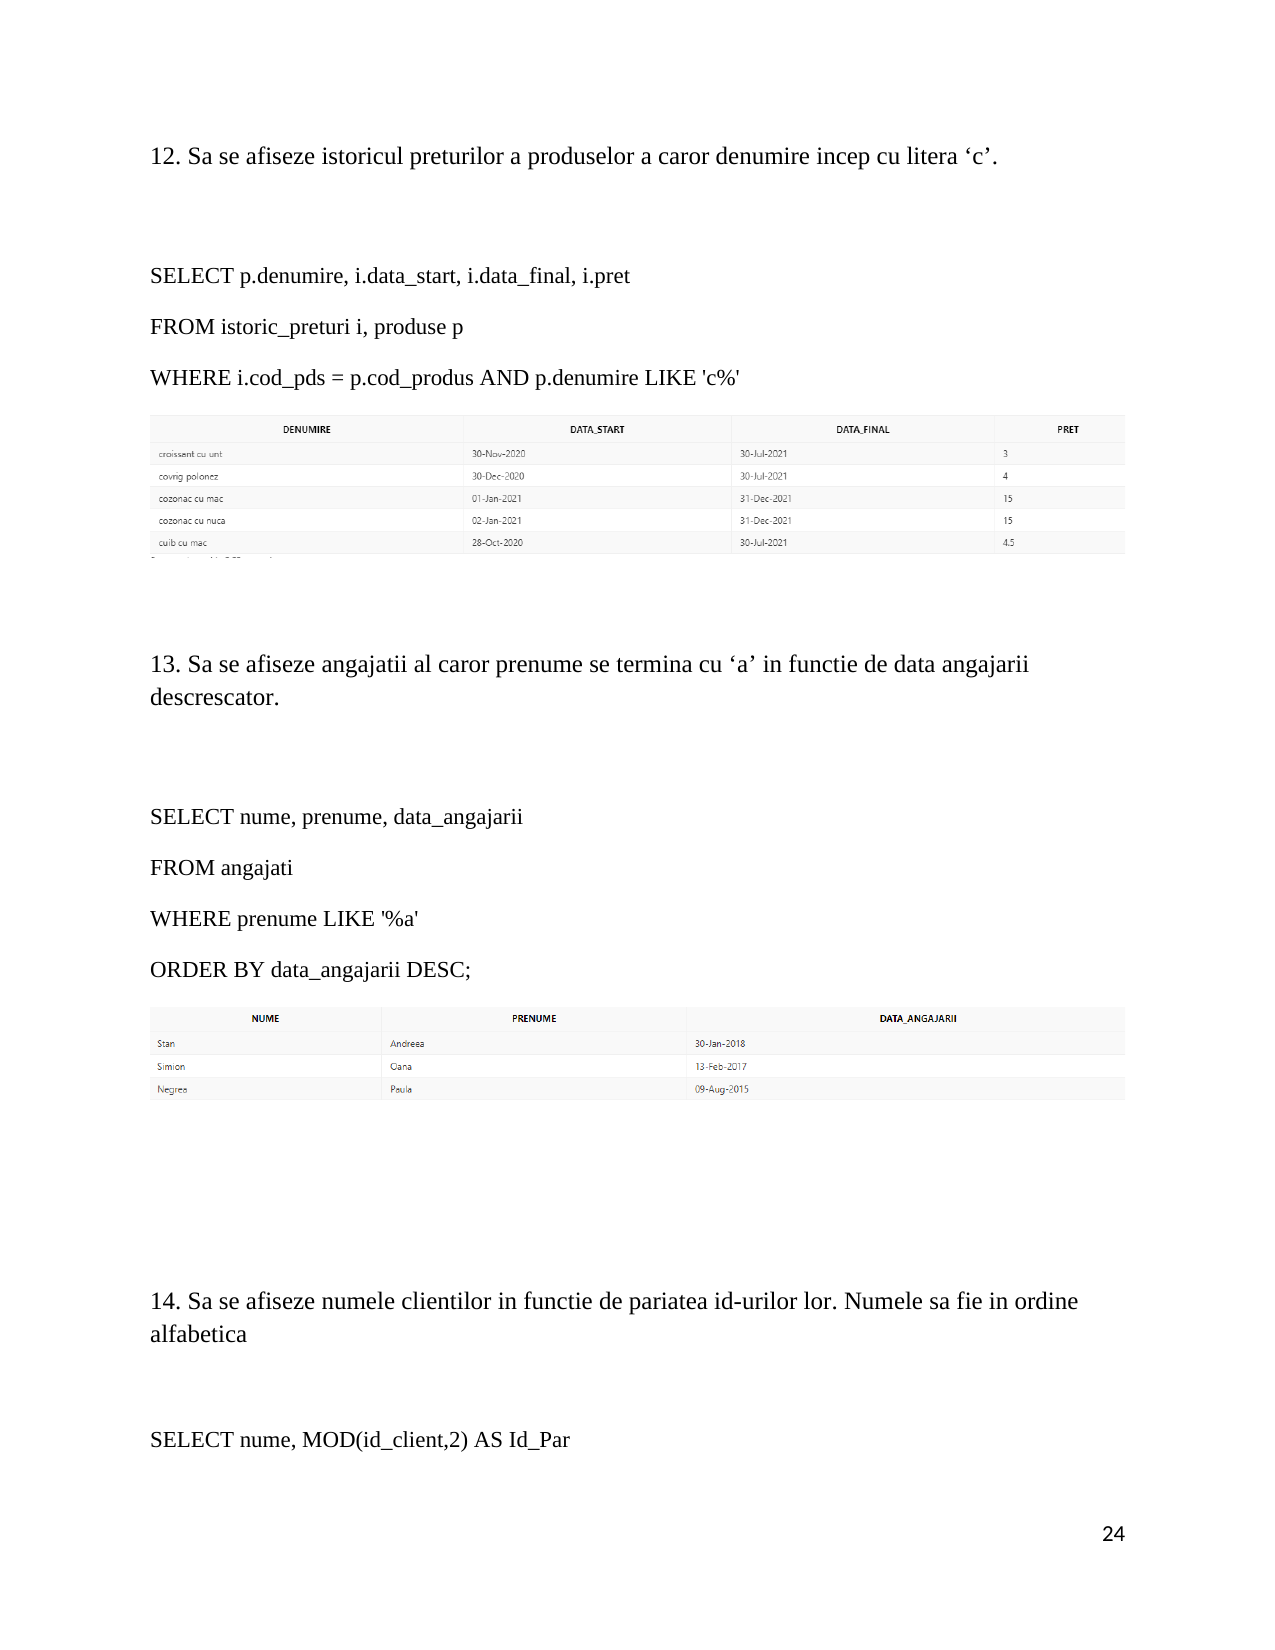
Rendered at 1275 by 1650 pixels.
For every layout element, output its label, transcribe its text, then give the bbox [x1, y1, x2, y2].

list SELECT p.denumire, i.data_start, i.data_final, i.pret [150, 262, 1125, 288]
list ORDER BY data_angajarii DESC; [150, 956, 1125, 982]
list 13. Sa se afiseze angajatii al caror prenume se termina cu ‘a’ in functie de data angajarii descrescator. [150, 649, 1125, 711]
list FROM istoric_preturi i, produse p [150, 313, 1125, 339]
list SELECT nume, prenume, data_angajarii [150, 803, 1125, 829]
text SELECT nume, MOD(id_client,2) AS Id_Par [150, 1426, 1125, 1453]
list WHERE prenume LIKE '%a' [150, 905, 1125, 931]
list FROM angajati [150, 854, 1125, 880]
list WHERE i.cod_pds = p.cod_produs AND p.denumire LIKE 'c%' [150, 364, 1125, 390]
list 14. Sa se afiseze numele clientilor in functie de pariatea id-urilor lor. Numele sa fie in ordine alfabetica [150, 1286, 1125, 1348]
list 12. Sa se afiseze istoricul preturilor a produselor a caror denumire incep cu litera ‘c’. [150, 141, 1125, 170]
